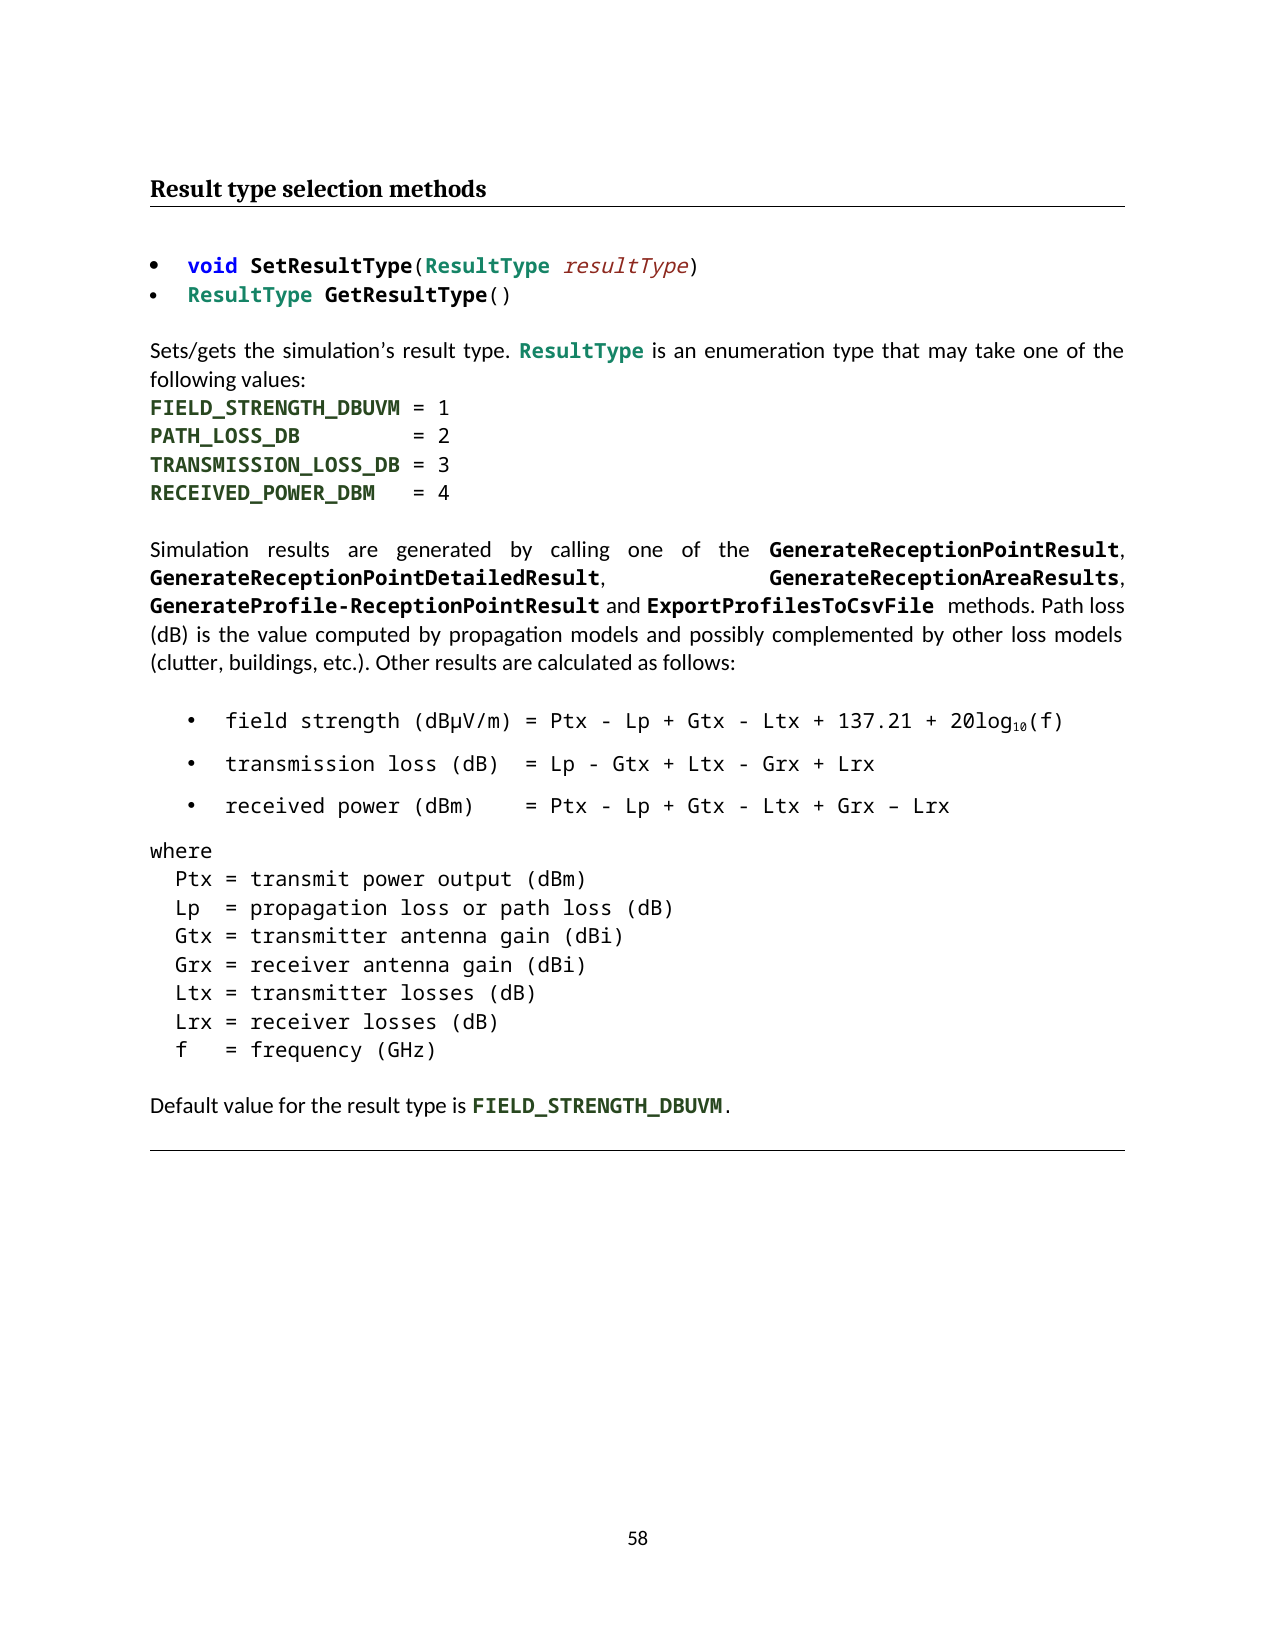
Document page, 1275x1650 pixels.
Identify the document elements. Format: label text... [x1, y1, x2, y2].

text Ltx = transmitter losses (dB) [150, 978, 1125, 1007]
subtitle Result type selection methods [150, 175, 1125, 206]
text where [150, 836, 1125, 864]
text Gtx = transmitter antenna gain (dBi) [150, 921, 1125, 950]
text Grx = receiver antenna gain (dBi) [150, 950, 1125, 978]
text f = frequency (GHz) [150, 1035, 1125, 1064]
list transmission loss (dB) = Lp - Gtx + Ltx - Grx + Lrx [187, 749, 1125, 777]
text Simulation results are generated by calling one of the GenerateReceptionPointResult, GenerateReceptionPointDetailedResult, GenerateReceptionAreaResults, GenerateProfile-ReceptionPointResult and ExportProfilesToCsvFile methods. Path loss (dB) is the value computed by propagation models and possibly complemented by other loss models (clutter, buildings, etc.). Other results are calculated as follows: [150, 535, 1125, 676]
text PATH_LOSS_DB = 2 [150, 421, 1125, 450]
text Lrx = receiver losses (dB) [150, 1007, 1125, 1035]
list ResultType GetResultType() [150, 280, 1125, 308]
text Ptx = transmit power output (dBm) [150, 864, 1125, 893]
list field strength (dBµV/m) = Ptx - Lp + Gtx - Ltx + 137.21 + 20log10(f) [187, 706, 1125, 735]
text TRANSMISSION_LOSS_DB = 3 [150, 450, 1125, 478]
list void SetResultType(ResultType resultType) [150, 252, 1125, 280]
text Default value for the result type is FIELD_STRENGTH_DBUVM. [150, 1092, 1125, 1120]
text Sets/gets the simulation’s result type. ResultType is an enumeration type that may take one of the following values: [150, 337, 1125, 393]
text RECEIVED_POWER_DBM = 4 [150, 478, 1125, 507]
list received power (dBm) = Ptx - Lp + Gtx - Ltx + Grx – Lrx [187, 791, 1125, 822]
text FIELD_STRENGTH_DBUVM = 1 [150, 393, 1125, 421]
text Lp = propagation loss or path loss (dB) [150, 893, 1125, 921]
